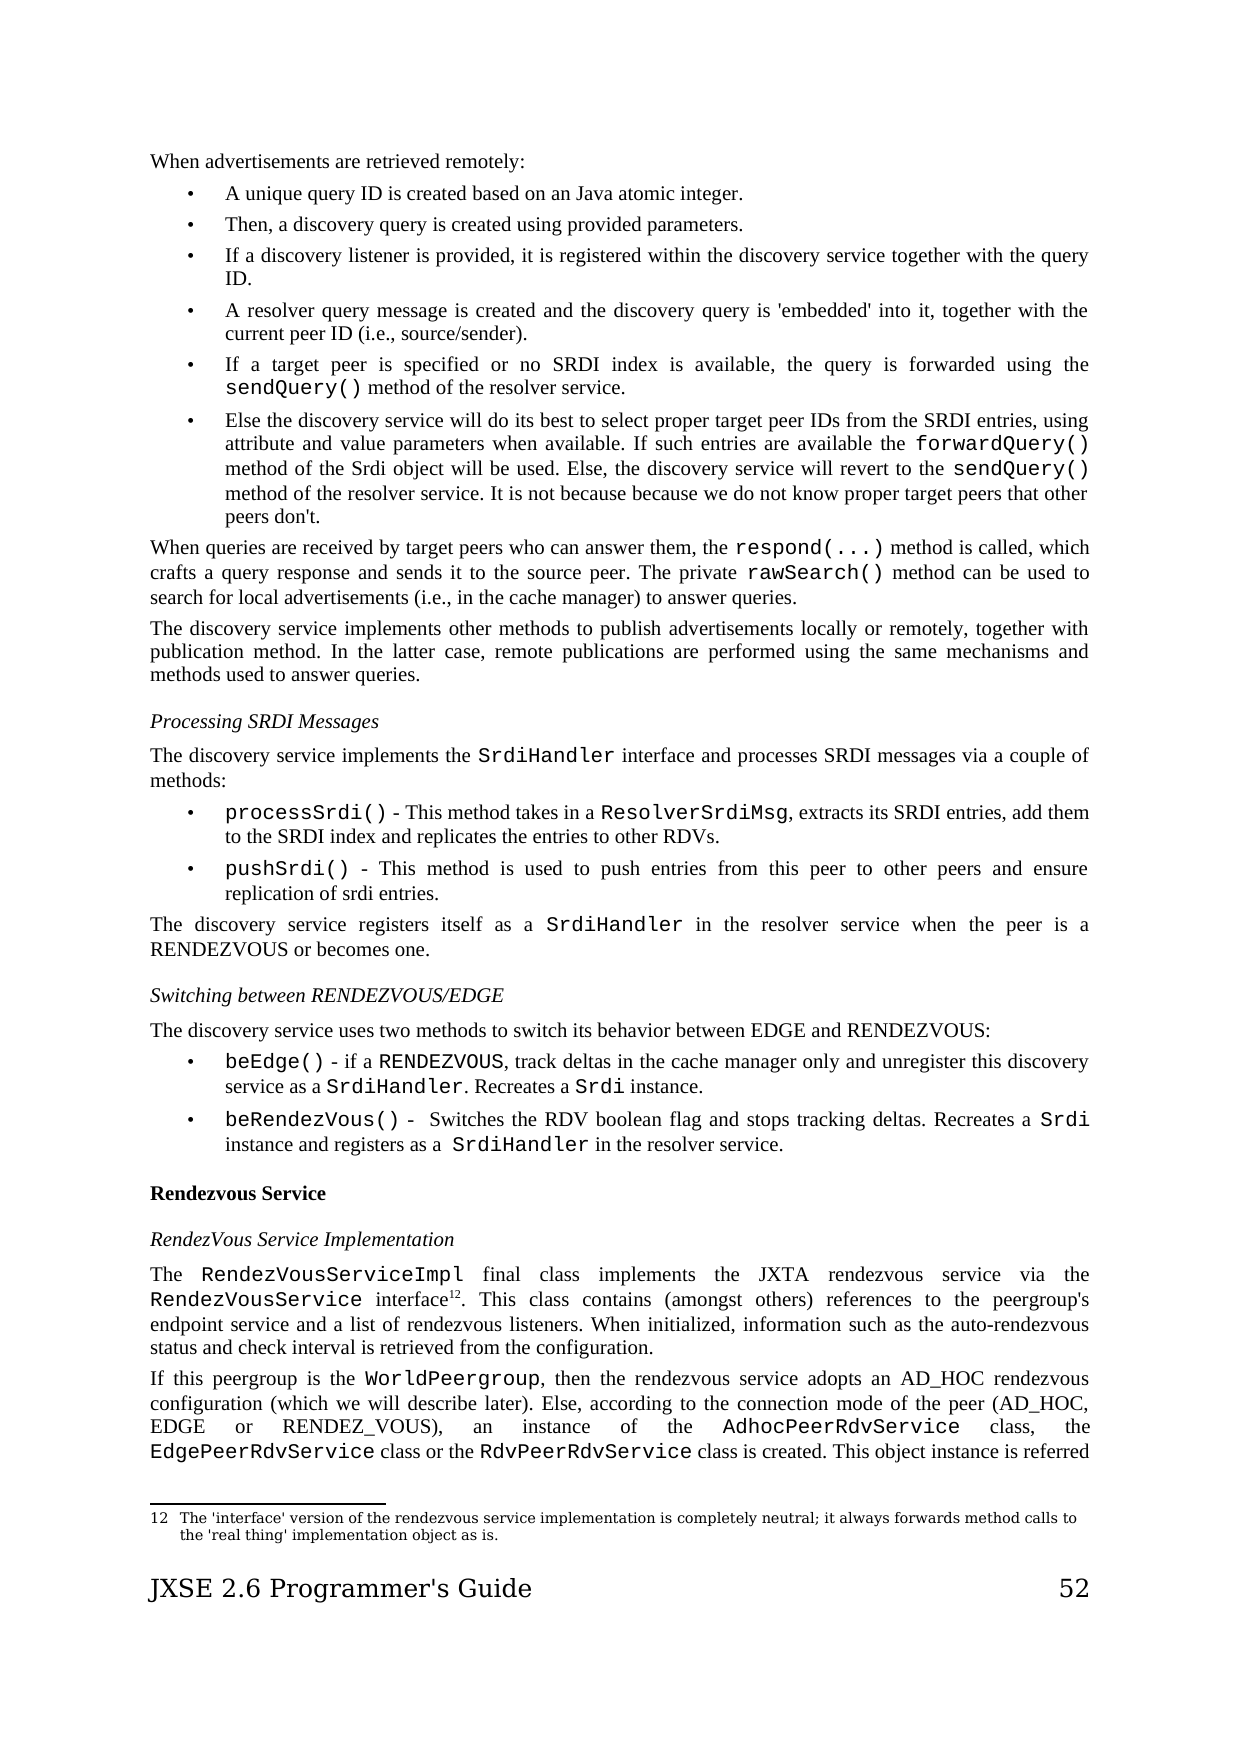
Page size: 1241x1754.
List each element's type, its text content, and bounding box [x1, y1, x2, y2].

list A unique query ID is created based on an Java atomic integer. [187, 181, 1090, 204]
text The discovery service implements the SrdiHandler interface and processes SRDI messages via a couple of methods: [150, 744, 1090, 792]
text When queries are received by target peers who can answer them, the respond(...) method is called, which crafts a query response and sends it to the source peer. The private rawSearch() method can be used to search for local advertisements (i.e., in the cache manager) to answer queries. [150, 536, 1090, 608]
text When advertisements are retrieved remotely: [150, 150, 1090, 173]
list beEdge() - if a RENDEZVOUS, track deltas in the cache manager only and unregister this discovery service as a SrdiHandler. Recreates a Srdi instance. [187, 1050, 1090, 1100]
list beRendezVous() - Switches the RDV boolean flag and stops tracking deltas. Recreates a Srdi instance and registers as a SrdiHandler in the resolver service. [187, 1108, 1090, 1158]
list If a discovery listener is provided, it is registered within the discovery service together with the query ID. [187, 244, 1090, 290]
text The discovery service implements other methods to publish advertisements locally or remotely, together with publication method. In the latter case, remote publications are performed using the same mechanisms and methods used to answer queries. [150, 617, 1090, 686]
text The discovery service registers itself as a SrdiHandler in the resolver service when the peer is a RENDEZVOUS or becomes one. [150, 913, 1090, 961]
list pushSrdi() - This method is used to push entries from this peer to other peers and ensure replication of srdi entries. [187, 857, 1090, 904]
list Then, a discovery query is created using provided parameters. [187, 213, 1090, 236]
text Rendezvous Service [150, 1182, 1090, 1204]
text Switching between RENDEZVOUS/EDGE [150, 984, 1090, 1007]
list The RendezVousServiceImpl final class implements the JXTA rendezvous service via the RendezVousService interface. This class contains (amongst others) references to the peergroup's endpoint service and a list of rendezvous listeners. When initialized, information such as the auto-rendezvous status and check interval is retrieved from the configuration. [112, 1263, 1090, 1359]
list The 'interface' version of the rendezvous service implementation is completely neutral; it always forwards method calls to the 'real thing' implementation object as is. [150, 1510, 1090, 1544]
list A resolver query message is created and the discovery query is 'embedded' into it, together with the current peer ID (i.e., source/sender). [187, 298, 1090, 344]
text RendezVous Service Implementation [150, 1228, 1090, 1251]
list If a target peer is specified or no SRDI index is available, the query is forwarded using the sendQuery() method of the resolver service. [187, 353, 1090, 401]
list Else the discovery service will do its best to select proper target peer IDs from the SRDI entries, using attribute and value parameters when available. If such entries are available the forwardQuery() method of the Srdi object will be used. Else, the discovery service will revert to the sendQuery() method of the resolver service. It is not because because we do not know proper target peers that other peers don't. [187, 409, 1090, 528]
list processSrdi() - This method takes in a ResolverSrdiMsg, extracts its SRDI entries, add them to the SRDI index and replicates the entries to other RDVs. [187, 801, 1090, 848]
text If this peergroup is the WorldPeergroup, then the rendezvous service adopts an AD_HOC rendezvous configuration (which we will describe later). Else, according to the connection mode of the peer (AD_HOC, EDGE or RENDEZ_VOUS), an instance of the AdhocPeerRdvService class, the EdgePeerRdvService class or the RdvPeerRdvService class is created. This object instance is referred [150, 1367, 1090, 1464]
text Processing SRDI Messages [150, 709, 1090, 733]
text The discovery service uses two methods to switch its behavior between EDGE and RENDEZVOUS: [150, 1019, 1090, 1042]
